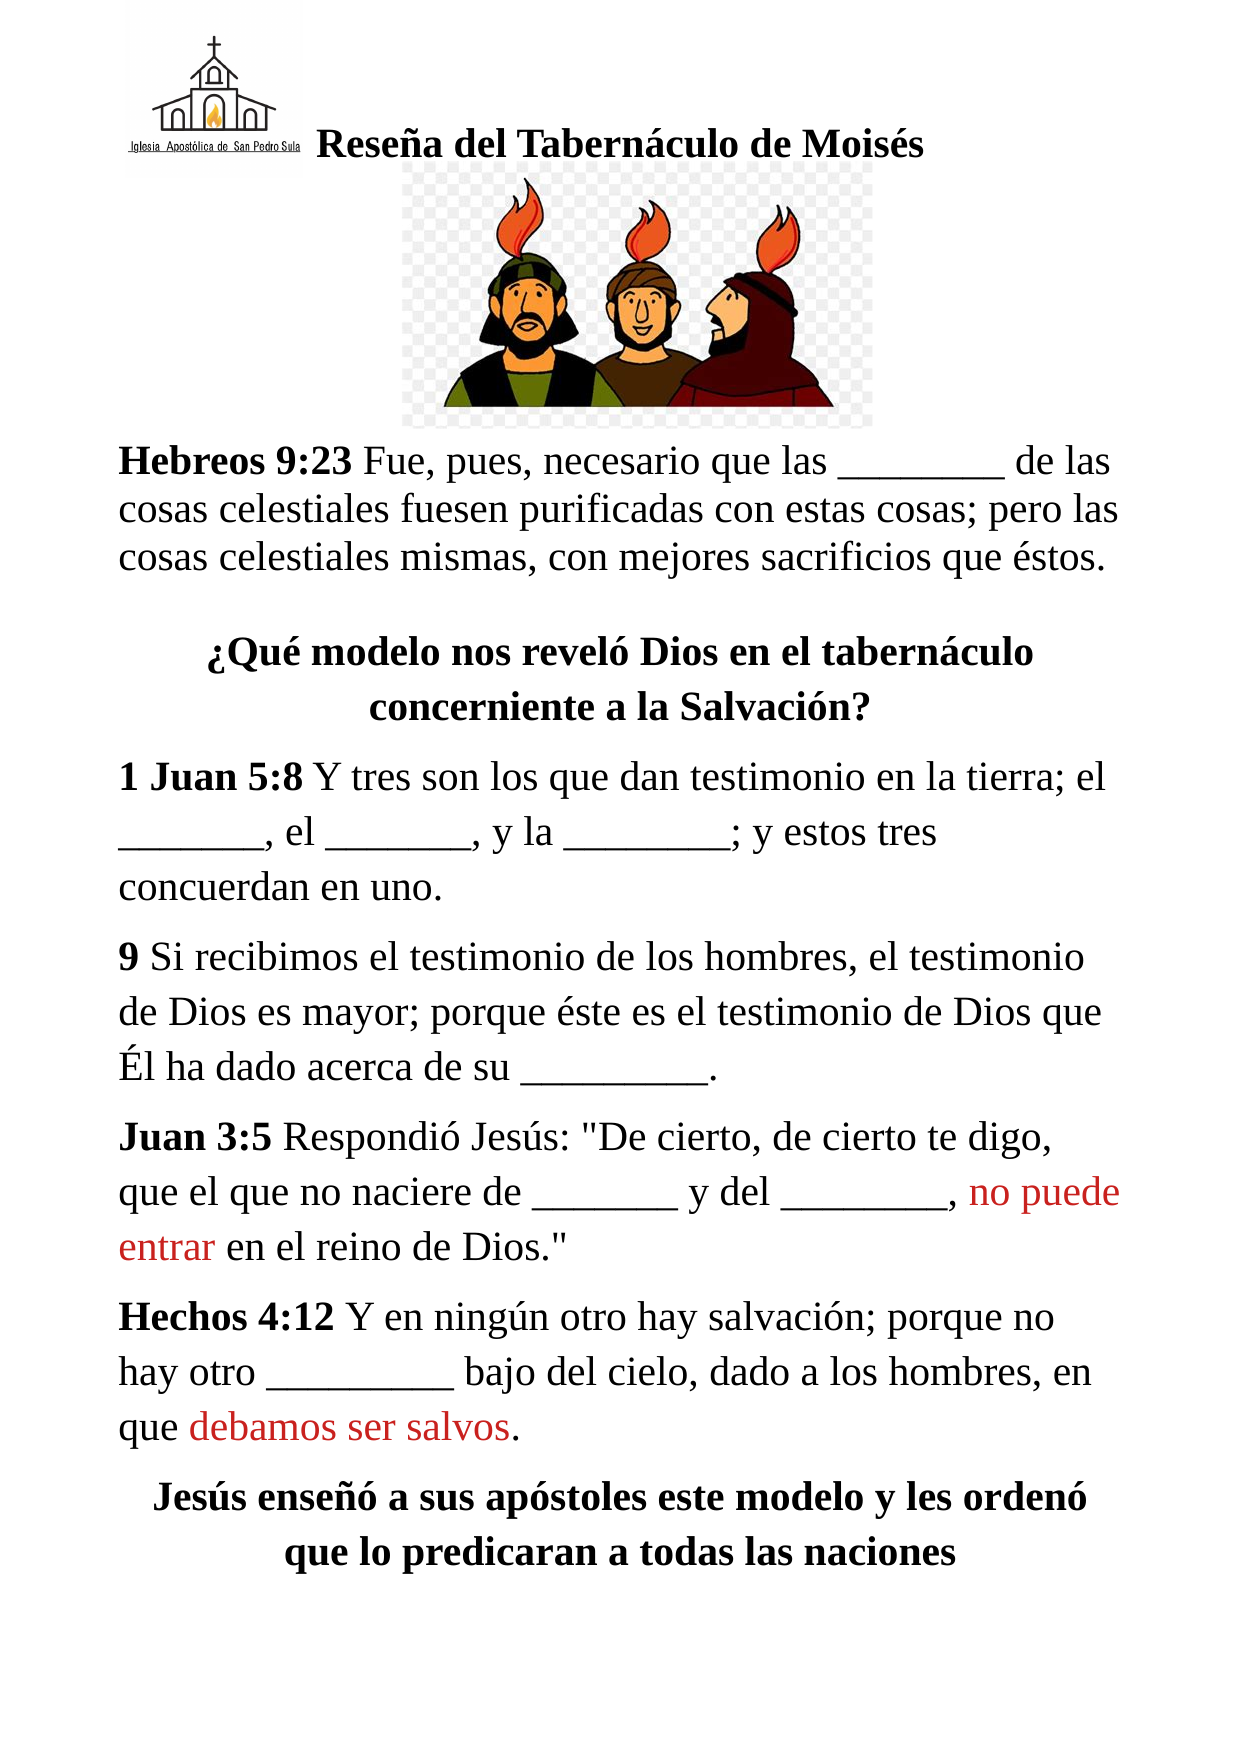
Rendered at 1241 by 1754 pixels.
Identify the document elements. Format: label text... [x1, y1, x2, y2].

text ¿Qué modelo nos reveló Dios en el tabernáculo concerniente a la Salvación? [118, 627, 1122, 730]
text 9 Si recibimos el testimonio de los hombres, el testimonio de Dios es mayor; porque éste es el testimonio de Dios que Él ha dado acerca de su _________. [118, 931, 1122, 1089]
text Jesús enseñó a sus apóstoles este modelo y les ordenó que lo predicaran a todas las naciones [118, 1471, 1122, 1574]
text Hechos 4:12 Y en ningún otro hay salvación; porque no hay otro _________ bajo del cielo, dado a los hombres, en que debamos ser salvos. [118, 1291, 1122, 1449]
picture [401, 161, 873, 429]
text Juan 3:5 Respondió Jesús: "De cierto, de cierto te digo, que el que no naciere de _______ y del ________, no puede entrar en el reino de Dios." [118, 1111, 1122, 1269]
text Hebreos 9:23 Fue, pues, necesario que las ________ de las cosas celestiales fuesen purificadas con estas cosas; pero las cosas celestiales mismas, con mejores sacrificios que éstos. [118, 435, 1122, 579]
text 1 Juan 5:8 Y tres son los que dan testimonio en la tierra; el _______, el _______, y la ________; y estos tres concuerdan en uno. [118, 752, 1122, 910]
picture [125, 0, 303, 178]
